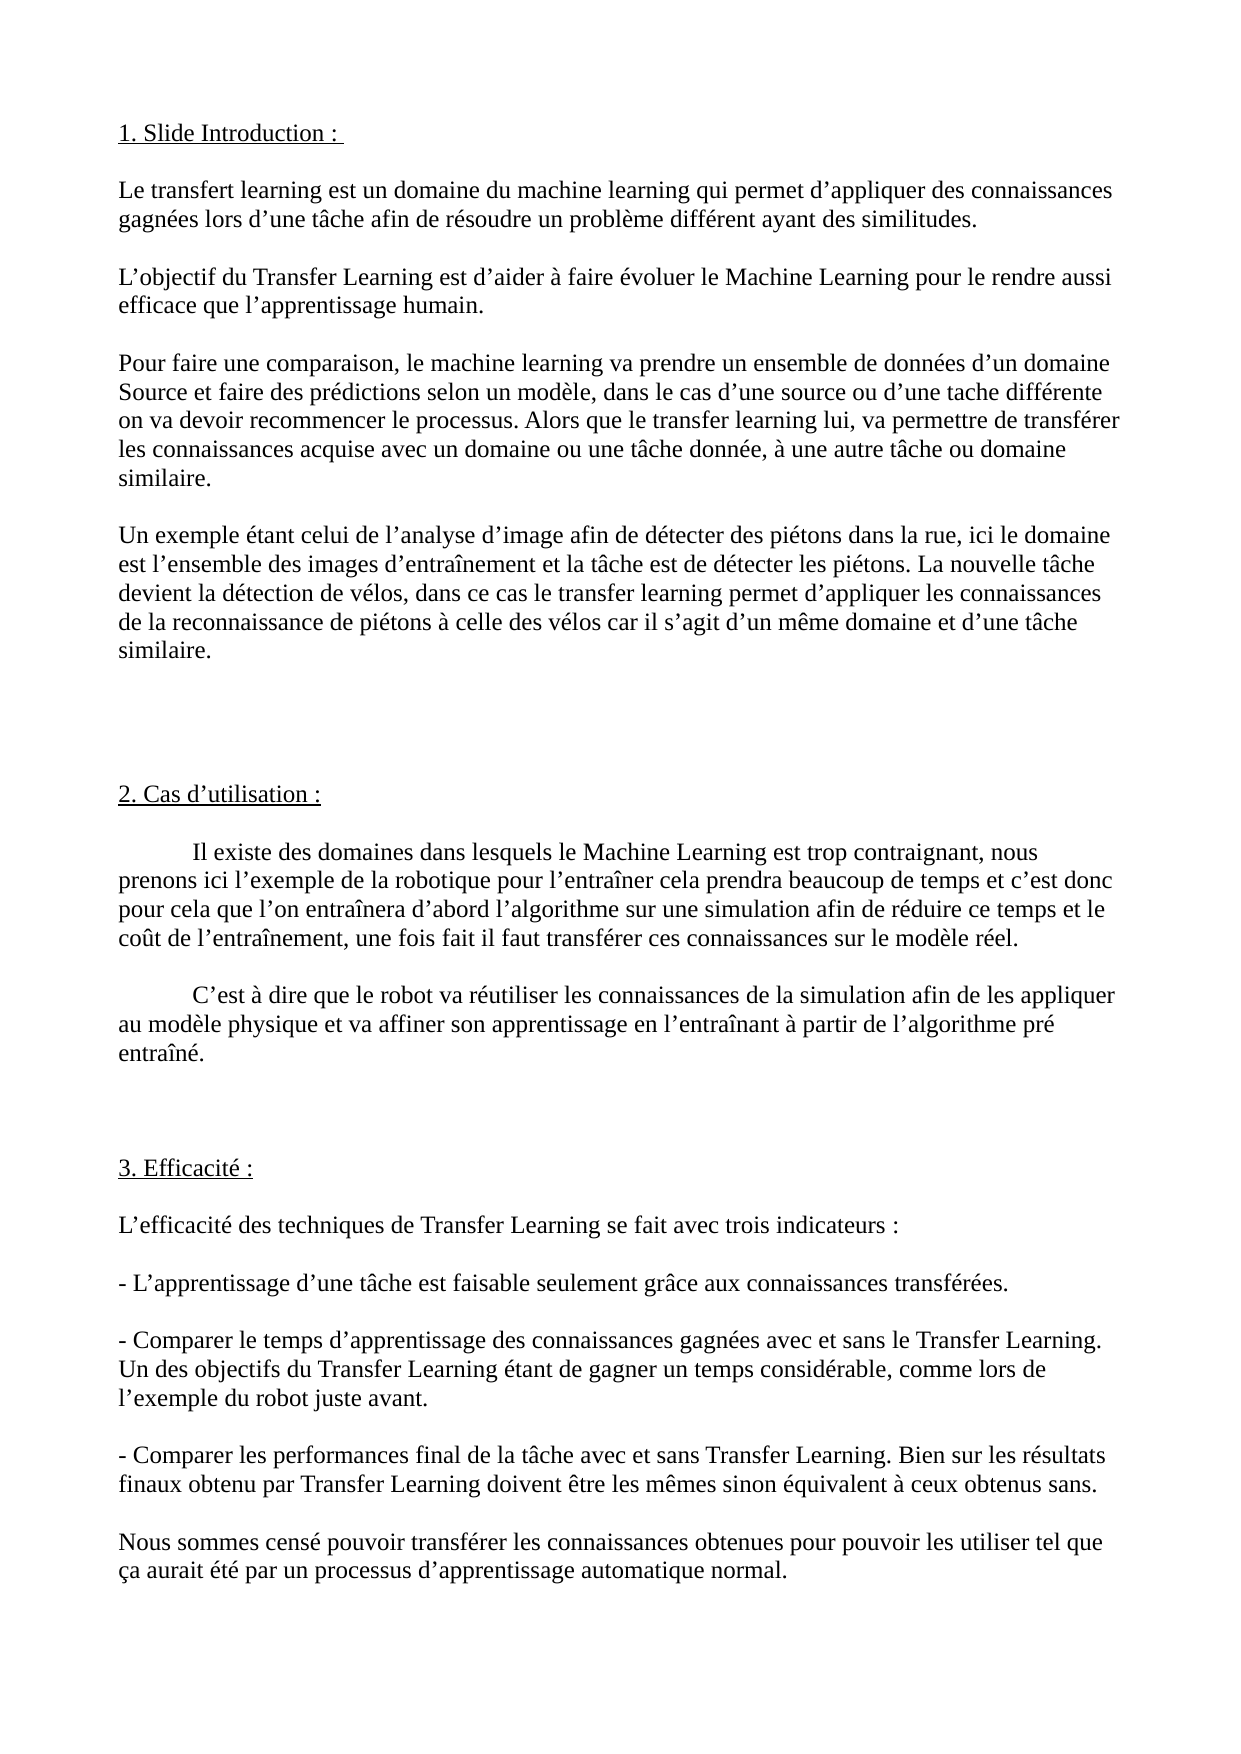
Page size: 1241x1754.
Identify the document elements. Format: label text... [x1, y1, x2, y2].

text - Comparer les performances final de la tâche avec et sans Transfer Learning. Bien sur les résultats finaux obtenu par Transfer Learning doivent être les mêmes sinon équivalent à ceux obtenus sans. [118, 1441, 1122, 1498]
text - L’apprentissage d’une tâche est faisable seulement grâce aux connaissances transférées. [118, 1268, 1122, 1297]
text L’objectif du Transfer Learning est d’aider à faire évoluer le Machine Learning pour le rendre aussi efficace que l’apprentissage humain. [118, 262, 1122, 319]
text 1. Slide Introduction : [118, 118, 1122, 147]
text 2. Cas d’utilisation : [118, 779, 1122, 808]
text Nous sommes censé pouvoir transférer les connaissances obtenues pour pouvoir les utiliser tel que ça aurait été par un processus d’apprentissage automatique normal. [118, 1527, 1122, 1584]
text Il existe des domaines dans lesquels le Machine Learning est trop contraignant, nous prenons ici l’exemple de la robotique pour l’entraîner cela prendra beaucoup de temps et c’est donc pour cela que l’on entraînera d’abord l’algorithme sur une simulation afin de réduire ce temps et le coût de l’entraînement, une fois fait il faut transférer ces connaissances sur le modèle réel. [118, 837, 1122, 952]
text 3. Efficacité : [118, 1153, 1122, 1182]
text Pour faire une comparaison, le machine learning va prendre un ensemble de données d’un domaine Source et faire des prédictions selon un modèle, dans le cas d’une source ou d’une tache différente on va devoir recommencer le processus. Alors que le transfer learning lui, va permettre de transférer les connaissances acquise avec un domaine ou une tâche donnée, à une autre tâche ou domaine similaire. [118, 348, 1122, 492]
text C’est à dire que le robot va réutiliser les connaissances de la simulation afin de les appliquer au modèle physique et va affiner son apprentissage en l’entraînant à partir de l’algorithme pré entraîné. [118, 981, 1122, 1067]
text Le transfert learning est un domaine du machine learning qui permet d’appliquer des connaissances gagnées lors d’une tâche afin de résoudre un problème différent ayant des similitudes. [118, 176, 1122, 233]
text - Comparer le temps d’apprentissage des connaissances gagnées avec et sans le Transfer Learning. Un des objectifs du Transfer Learning étant de gagner un temps considérable, comme lors de l’exemple du robot juste avant. [118, 1326, 1122, 1412]
text L’efficacité des techniques de Transfer Learning se fait avec trois indicateurs : [118, 1211, 1122, 1239]
text Un exemple étant celui de l’analyse d’image afin de détecter des piétons dans la rue, ici le domaine est l’ensemble des images d’entraînement et la tâche est de détecter les piétons. La nouvelle tâche devient la détection de vélos, dans ce cas le transfer learning permet d’appliquer les connaissances de la reconnaissance de piétons à celle des vélos car il s’agit d’un même domaine et d’une tâche similaire. [118, 521, 1122, 664]
